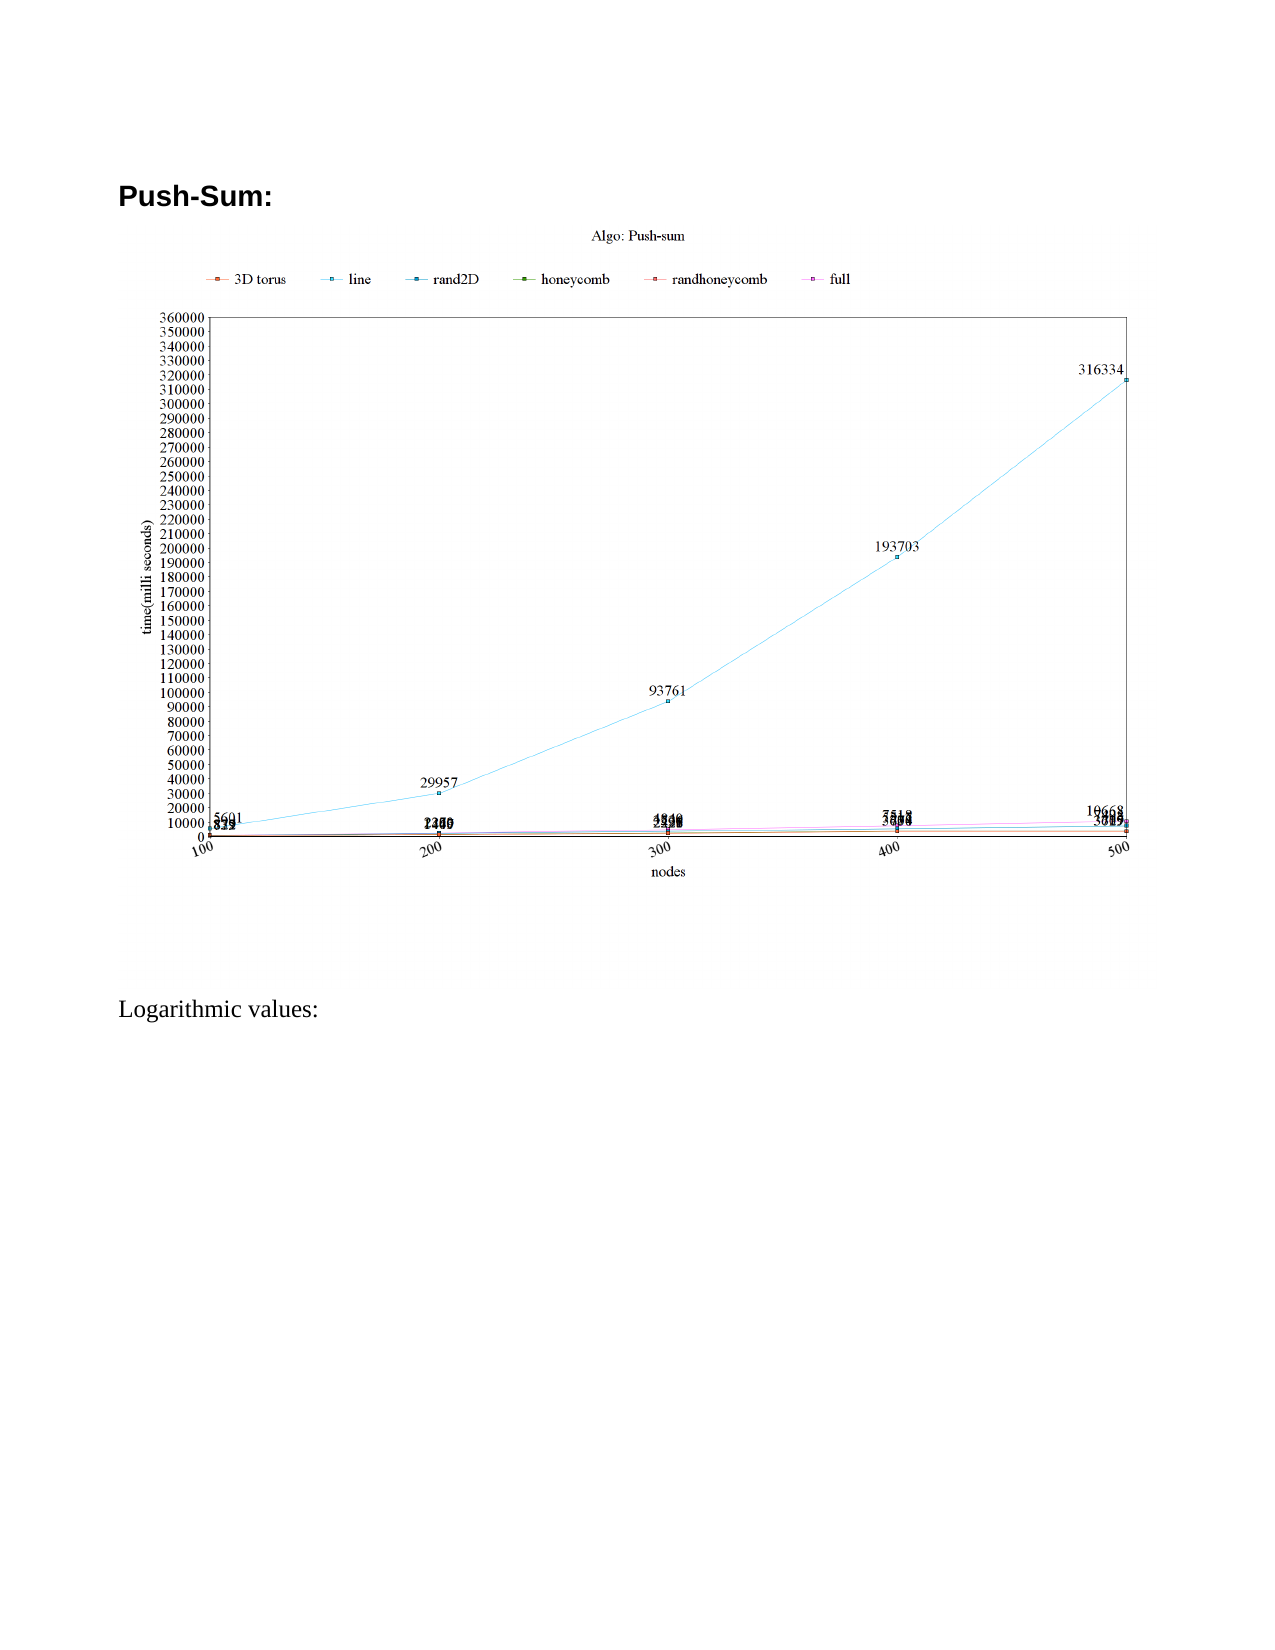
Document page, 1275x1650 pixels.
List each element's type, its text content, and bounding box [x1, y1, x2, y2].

subtitle Push-Sum: [118, 179, 1157, 213]
text Logarithmic values: [118, 989, 1157, 1023]
picture [118, 225, 1157, 989]
